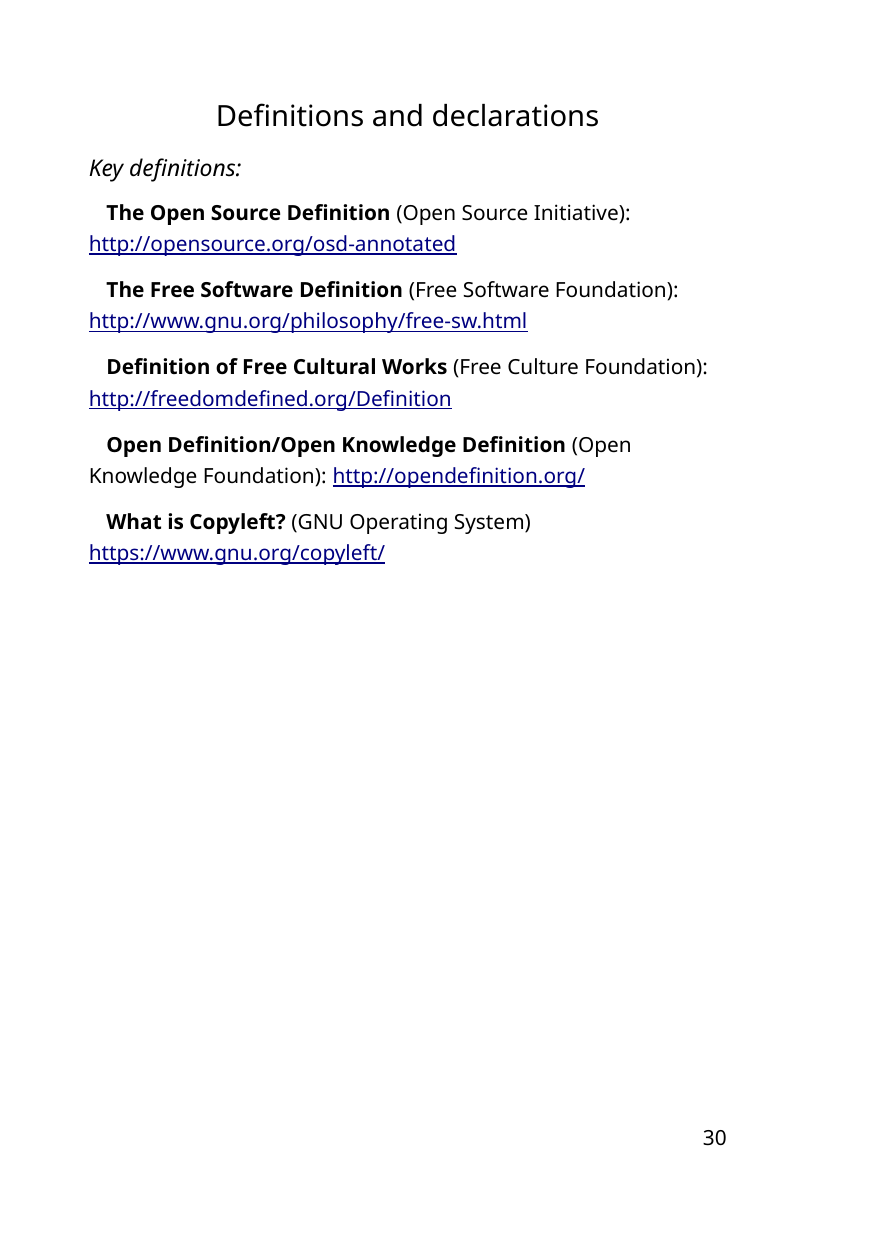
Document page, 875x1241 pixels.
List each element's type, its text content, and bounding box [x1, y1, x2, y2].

text Definition of Free Cultural Works (Free Culture Foundation): http://freedomdefined.org/Definition [88, 352, 726, 412]
subtitle Definitions and declarations [88, 96, 726, 135]
text The Free Software Definition (Free Software Foundation): http://www.gnu.org/philosophy/free-sw.html [88, 275, 726, 335]
text Open Definition/Open Knowledge Definition (Open Knowledge Foundation): http://opendefinition.org/ [88, 430, 726, 489]
text The Open Source Definition (Open Source Initiative): http://opensource.org/osd-annotated [88, 198, 726, 257]
subtitle Key definitions: [88, 152, 726, 183]
text What is Copyleft? (GNU Operating System) https://www.gnu.org/copyleft/ [88, 507, 726, 567]
